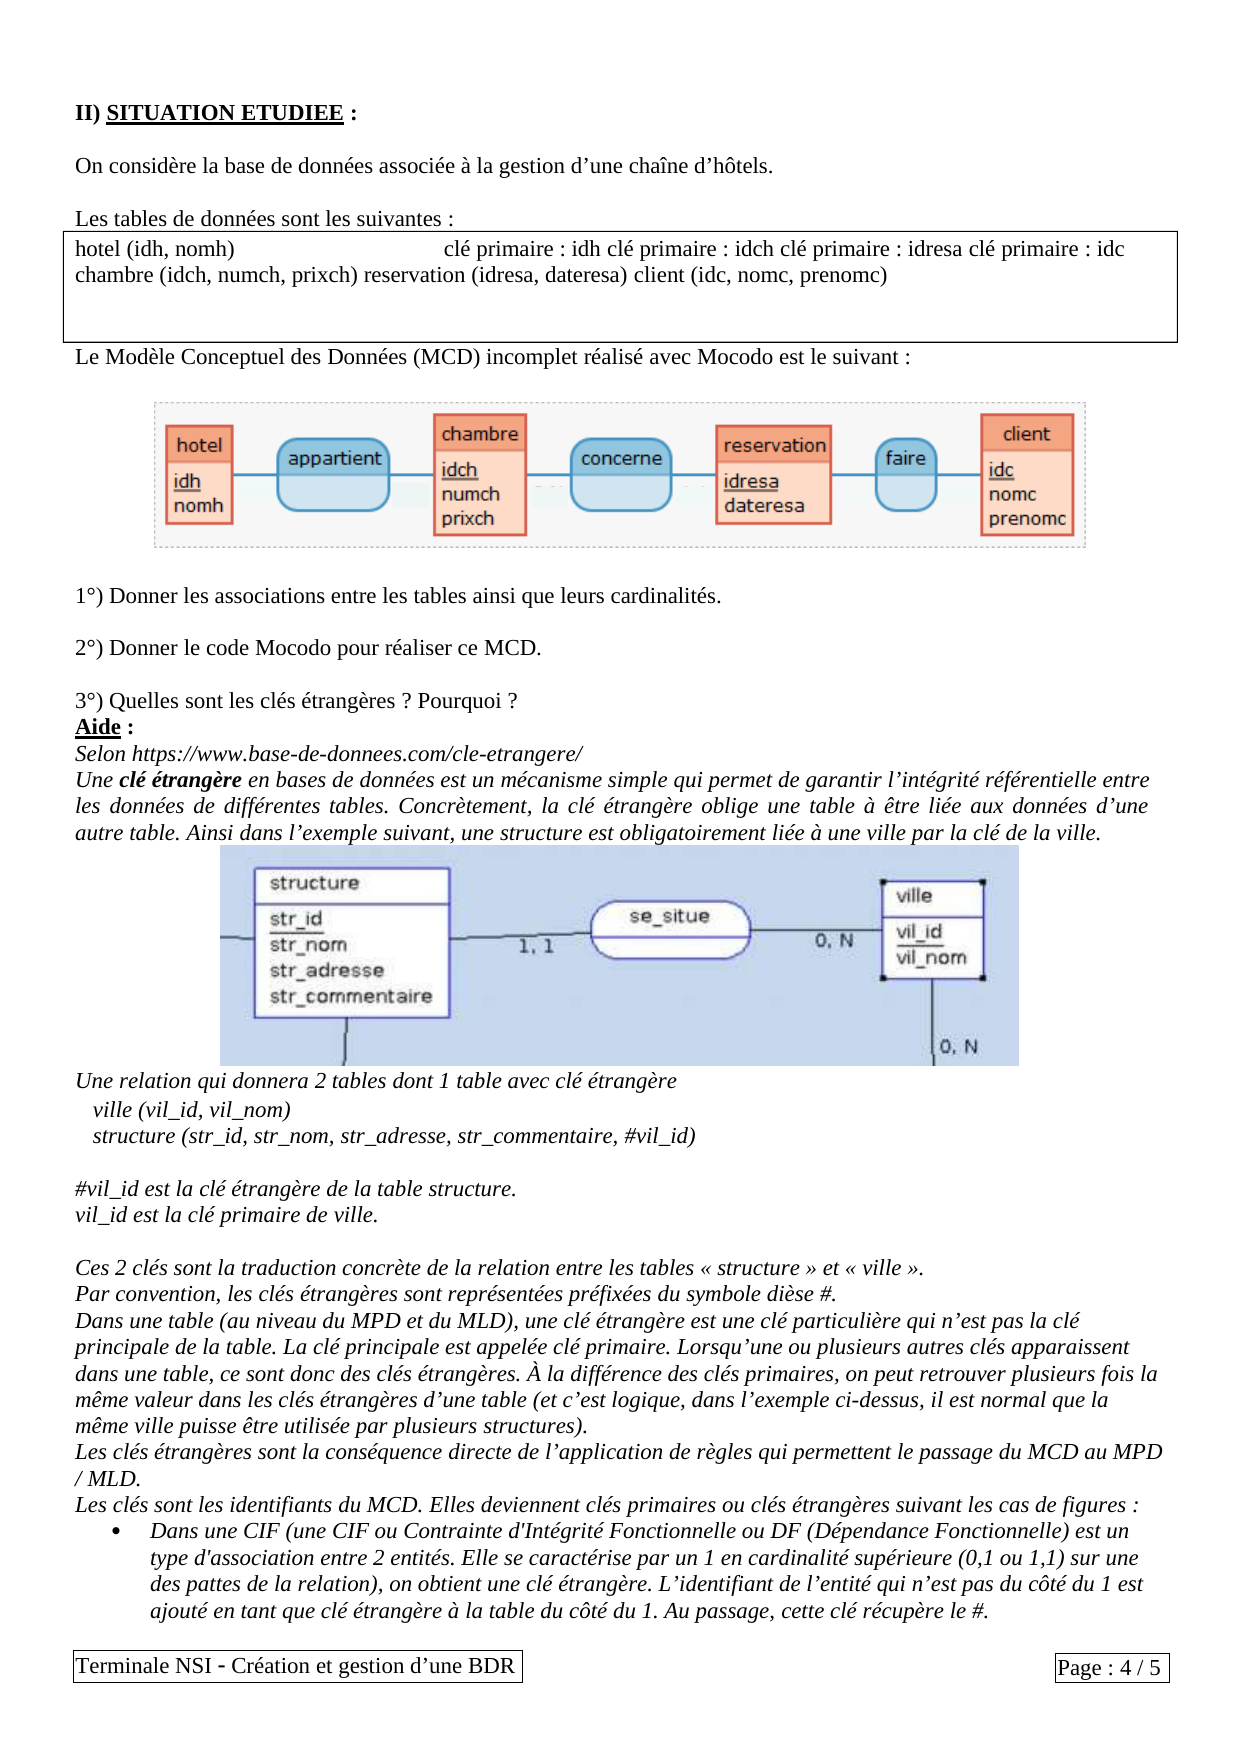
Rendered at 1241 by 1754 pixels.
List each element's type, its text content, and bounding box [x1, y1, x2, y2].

text / MLD. [75, 1465, 1188, 1491]
text Selon https://www.base-de-donnees.com/cle-etrangere/ [75, 740, 1188, 766]
subtitle Aide : [75, 713, 1188, 740]
text Dans une table (au niveau du MPD et du MLD), une clé étrangère est une clé particulière qui n’est pas la clé principale de la table. La clé principale est appelée clé primaire. Lorsqu’une ou plusieurs autres clés apparaissent dans une table, ce sont donc des clés étrangères. À la différence des clés primaires, on peut retrouver plusieurs fois la même valeur dans les clés étrangères d’une table (et c’est logique, dans l’exemple ci-dessus, il est normal que la même ville puisse être utilisée par plusieurs structures). [75, 1307, 1161, 1439]
text Le Modèle Conceptuel des Données (MCD) incomplet réalisé avec Mocodo est le suivant : [75, 343, 1188, 369]
text 3°) Quelles sont les clés étrangères ? Pourquoi ? [75, 687, 1188, 713]
text structure (str_id, str_nom, str_adresse, str_commentaire, #vil_id) [93, 1122, 1196, 1148]
list Dans une CIF (une CIF ou Contrainte d'Intégrité Fonctionnelle ou DF (Dépendance Fonctionnelle) est un type d'association entre 2 entités. Elle se caractérise par un 1 en cardinalité supérieure (0,1 ou 1,1) sur une des pattes de la relation), on obtient une clé étrangère. L’identifiant de l’entité qui n’est pas du côté du 1 est ajouté en tant que clé étrangère à la table du côté du 1. Au passage, cette clé récupère le #. [112, 1518, 1144, 1623]
text 1°) Donner les associations entre les tables ainsi que leurs cardinalités. 2°) Donner le code Mocodo pour réaliser ce MCD. [75, 582, 724, 661]
text Une clé étrangère en bases de données est un mécanisme simple qui permet de garantir l’intégrité référentielle entre les données de différentes tables. Concrètement, la clé étrangère oblige une table à être liée aux données d’une autre table. Ainsi dans l’exemple suivant, une structure est obligatoirement liée à une ville par la clé de la ville. [75, 766, 1151, 845]
text On considère la base de données associée à la gestion d’une chaîne d’hôtels. Les tables de données sont les suivantes : [75, 152, 776, 231]
text ville (vil_id, vil_nom) [93, 1096, 1196, 1122]
text Ces 2 clés sont la traduction concrète de la relation entre les tables « structure » et « ville ». Par convention, les clés étrangères sont représentées préfixées du symbole dièse #. [75, 1254, 927, 1307]
text Une relation qui donnera 2 tables dont 1 table avec clé étrangère [75, 1067, 1188, 1094]
text Les clés sont les identifiants du MCD. Elles deviennent clés primaires ou clés étrangères suivant les cas de figures : [75, 1491, 1188, 1517]
subtitle SITUATION ETUDIEE : [75, 99, 1188, 126]
text Les clés étrangères sont la conséquence directe de l’application de règles qui permettent le passage du MCD au MPD [75, 1439, 1188, 1465]
picture [154, 402, 1086, 548]
picture [220, 845, 1019, 1066]
text #vil_id est la clé étrangère de la table structure. vil_id est la clé primaire de ville. [75, 1175, 519, 1228]
